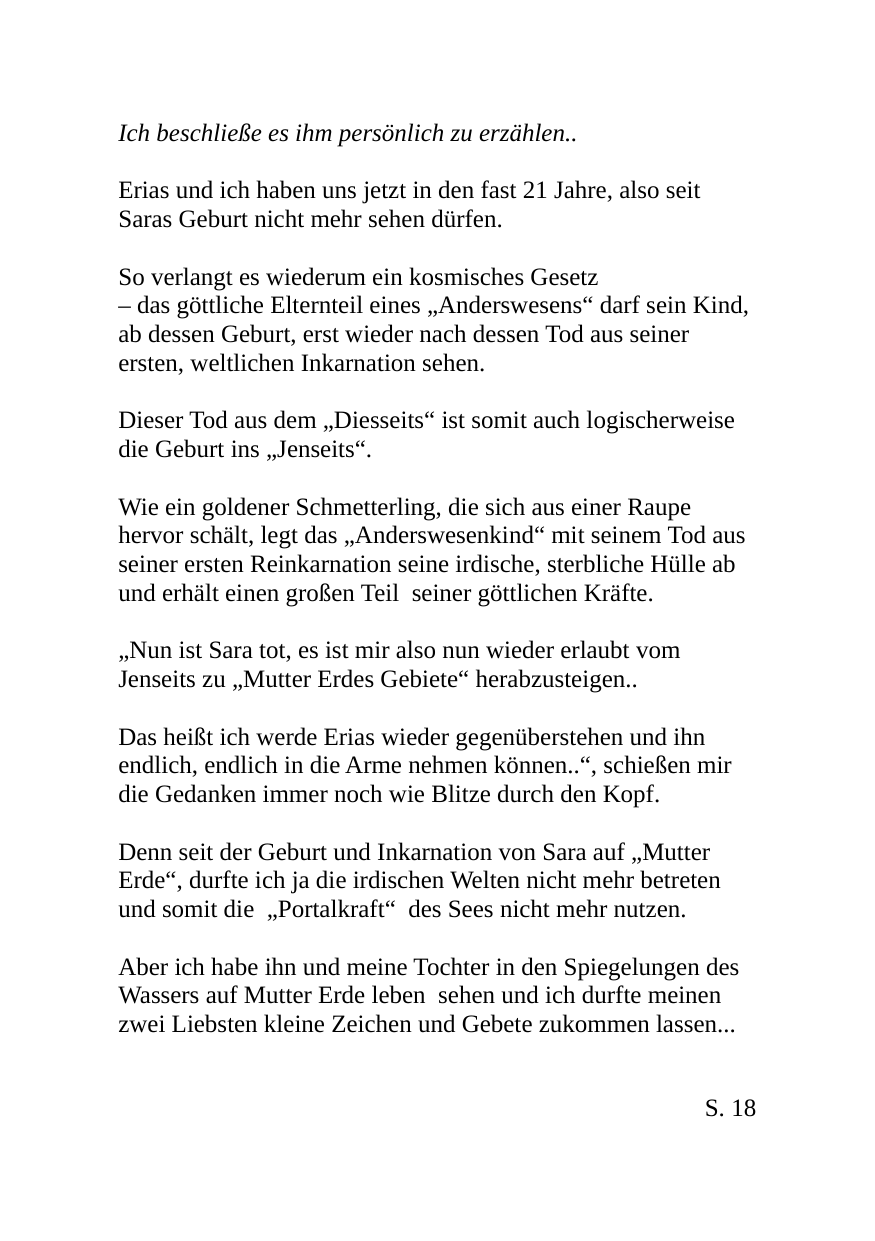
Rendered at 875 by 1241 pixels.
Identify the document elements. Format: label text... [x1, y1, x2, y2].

text Wie ein goldener Schmetterling, die sich aus einer Raupe hervor schält, legt das „Anderswesenkind“ mit seinem Tod aus seiner ersten Reinkarnation seine irdische, sterbliche Hülle ab und erhält einen großen Teil seiner göttlichen Kräfte. [118, 492, 756, 607]
text Dieser Tod aus dem „Diesseits“ ist somit auch logischerweise die Geburt ins „Jenseits“. [118, 406, 756, 463]
text Denn seit der Geburt und Inkarnation von Sara auf „Mutter Erde“, durfte ich ja die irdischen Welten nicht mehr betreten und somit die „Portalkraft“ des Sees nicht mehr nutzen. [118, 837, 756, 923]
text Aber ich habe ihn und meine Tochter in den Spiegelungen des Wassers auf Mutter Erde leben sehen und ich durfte meinen zwei Liebsten kleine Zeichen und Gebete zukommen lassen... [118, 952, 756, 1038]
text So verlangt es wiederum ein kosmisches Gesetz [118, 262, 756, 291]
text Erias und ich haben uns jetzt in den fast 21 Jahre, also seit Saras Geburt nicht mehr sehen dürfen. [118, 176, 756, 233]
text Ich beschließe es ihm persönlich zu erzählen.. [118, 118, 756, 147]
text Das heißt ich werde Erias wieder gegenüberstehen und ihn endlich, endlich in die Arme nehmen können..“, schießen mir die Gedanken immer noch wie Blitze durch den Kopf. [118, 722, 756, 808]
text – das göttliche Elternteil eines „Anderswesens“ darf sein Kind, ab dessen Geburt, erst wieder nach dessen Tod aus seiner ersten, weltlichen Inkarnation sehen. [118, 291, 756, 377]
text „Nun ist Sara tot, es ist mir also nun wieder erlaubt vom Jenseits zu „Mutter Erdes Gebiete“ herabzusteigen.. [118, 636, 756, 693]
